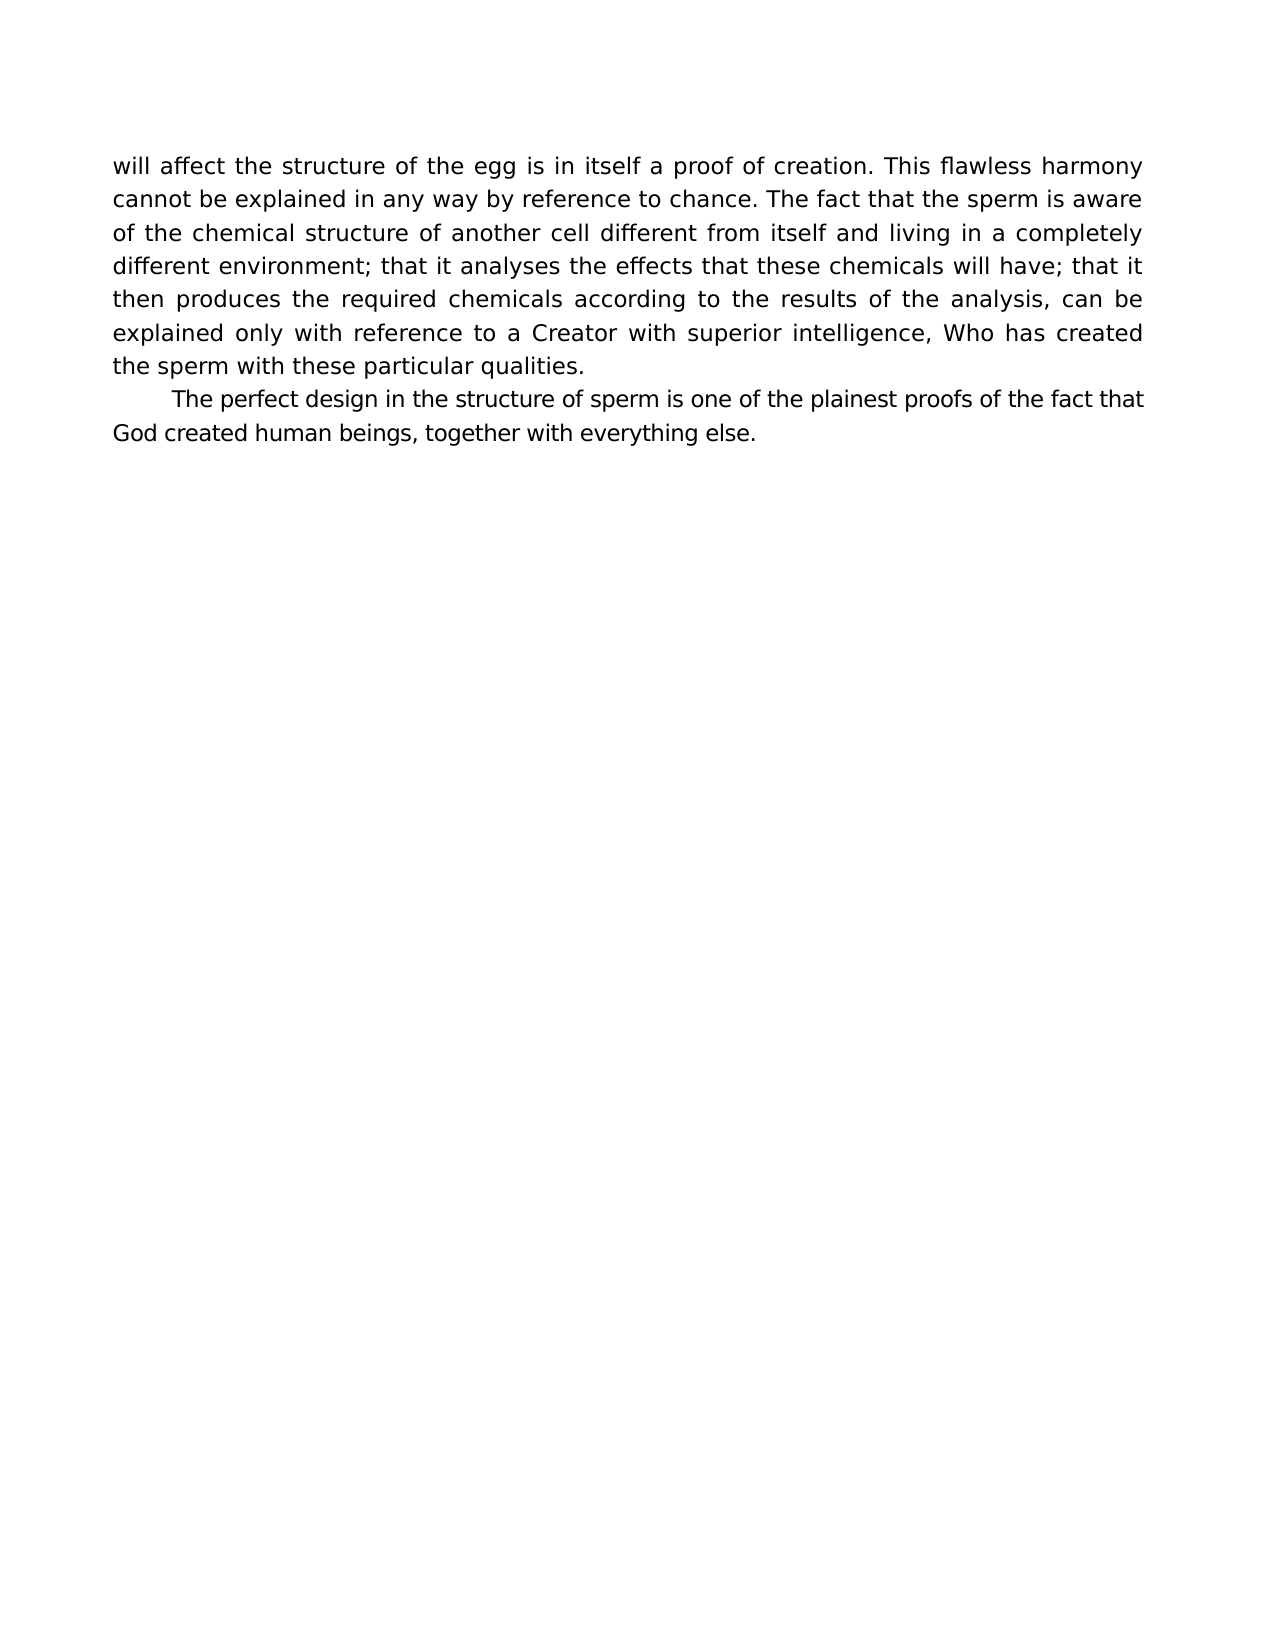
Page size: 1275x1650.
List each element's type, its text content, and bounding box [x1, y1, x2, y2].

text The perfect design in the structure of sperm is one of the plainest proofs of the fact that God created human beings, together with everything else. [112, 381, 1145, 448]
text will affect the structure of the egg is in itself a proof of creation. This flawless harmony cannot be explained in any way by reference to chance. The fact that the sperm is aware of the chemical structure of another cell different from itself and living in a completely different environment; that it analyses the effects that these chemicals will have; that it then produces the required chemicals according to the results of the analysis, can be explained only with reference to a Creator with superior intelligence, Who has created the sperm with these particular qualities. [112, 148, 1145, 381]
